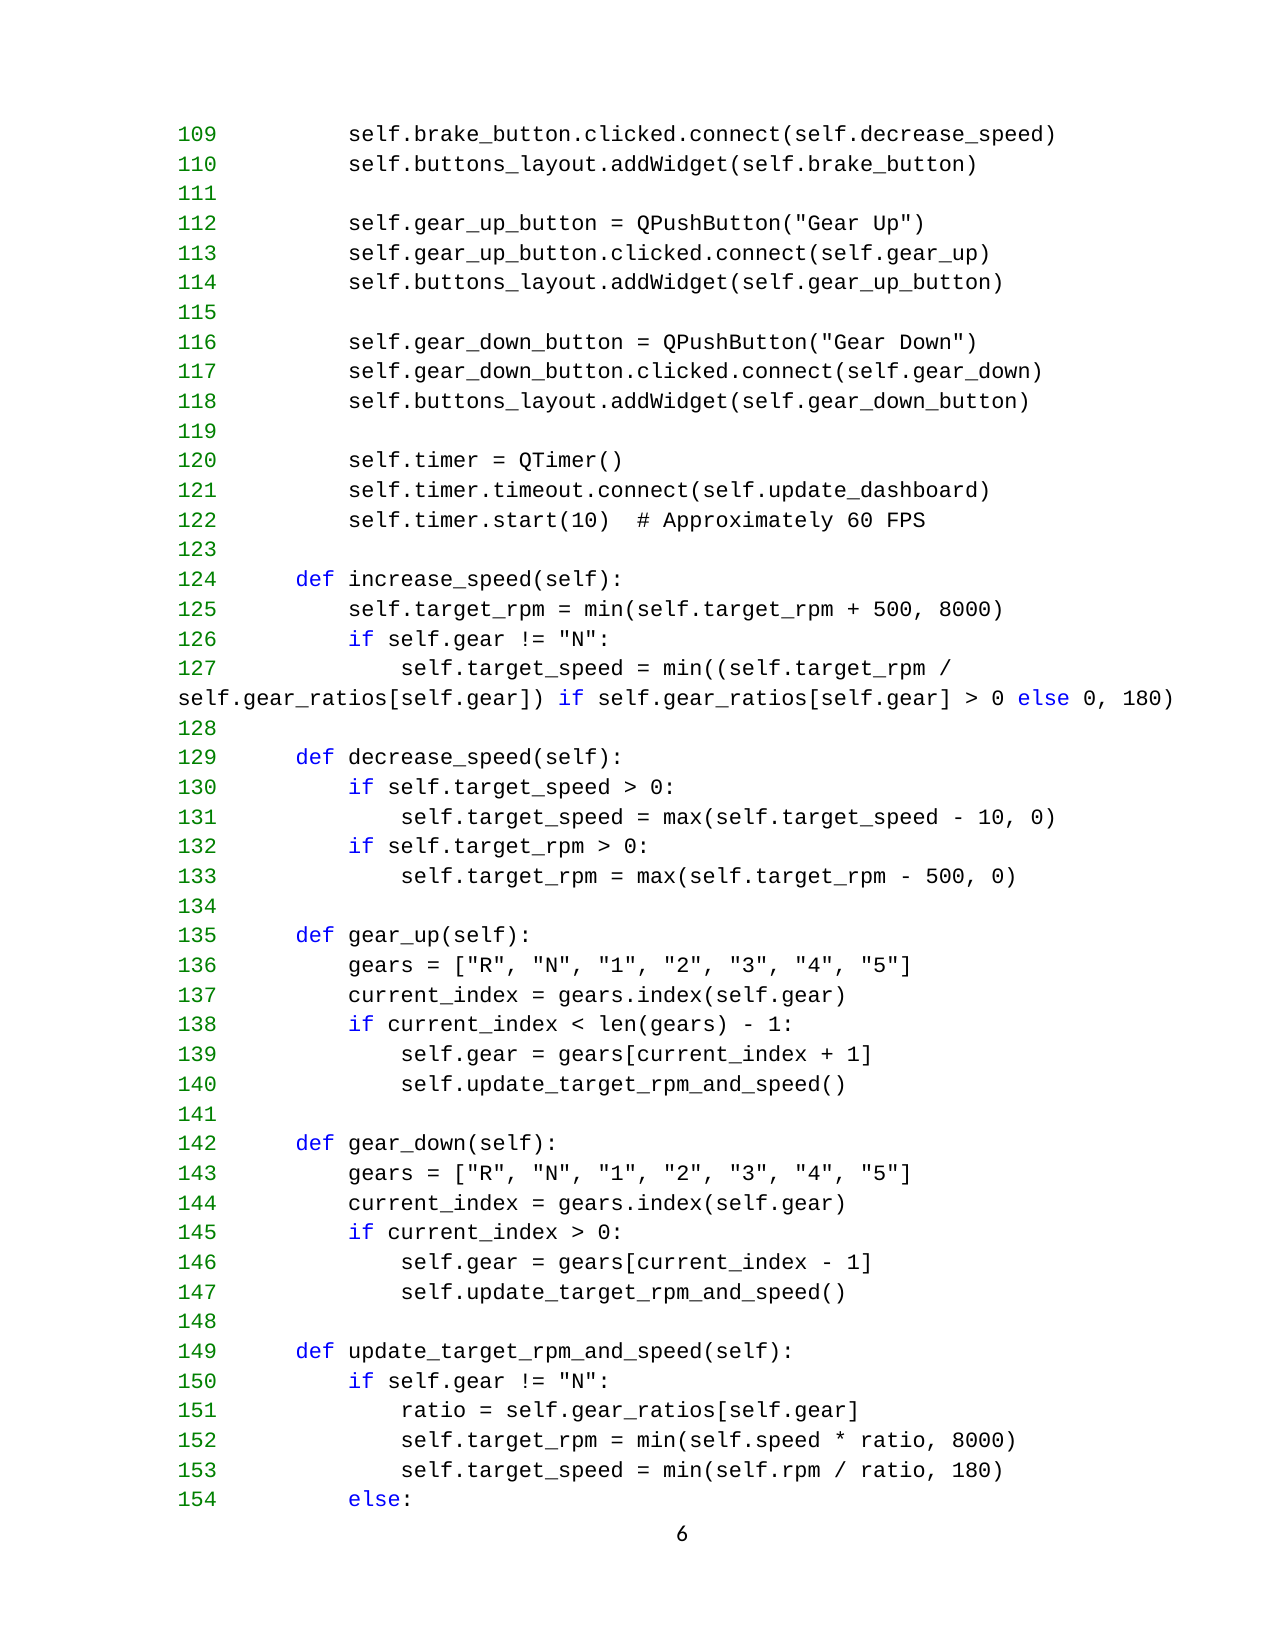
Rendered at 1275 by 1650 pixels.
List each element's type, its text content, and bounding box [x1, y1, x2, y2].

text 153 self.target_speed = min(self.rpm / ratio, 180) [177, 1454, 1186, 1484]
text 151 ratio = self.gear_ratios[self.gear] [177, 1395, 1186, 1424]
text 149 def update_target_rpm_and_speed(self): [177, 1335, 1186, 1365]
text 130 if self.target_speed > 0: [177, 771, 1186, 801]
text 154 else: [177, 1484, 1186, 1513]
text 110 self.buttons_layout.addWidget(self.brake_button) [177, 148, 1186, 177]
text 132 if self.target_rpm > 0: [177, 831, 1186, 860]
text 143 gears = ["R", "N", "1", "2", "3", "4", "5"] [177, 1157, 1186, 1187]
text 121 self.timer.timeout.connect(self.update_dashboard) [177, 474, 1186, 504]
text 113 self.gear_up_button.clicked.connect(self.gear_up) [177, 237, 1186, 267]
text 145 if current_index > 0: [177, 1217, 1186, 1246]
text 118 self.buttons_layout.addWidget(self.gear_down_button) [177, 385, 1186, 415]
text 111 [177, 177, 1186, 207]
text 131 self.target_speed = max(self.target_speed - 10, 0) [177, 801, 1186, 831]
text 146 self.gear = gears[current_index - 1] [177, 1246, 1186, 1276]
text 133 self.target_rpm = max(self.target_rpm - 500, 0) [177, 860, 1186, 890]
text 112 self.gear_up_button = QPushButton("Gear Up") [177, 207, 1186, 237]
text 148 [177, 1306, 1186, 1335]
text 150 if self.gear != "N": [177, 1365, 1186, 1395]
text 120 self.timer = QTimer() [177, 445, 1186, 474]
text 122 self.timer.start(10) # Approximately 60 FPS [177, 504, 1186, 534]
text 128 [177, 712, 1186, 742]
text 109 self.brake_button.clicked.connect(self.decrease_speed) [177, 118, 1186, 148]
text 140 self.update_target_rpm_and_speed() [177, 1068, 1186, 1098]
text 152 self.target_rpm = min(self.speed * ratio, 8000) [177, 1424, 1186, 1454]
text 144 current_index = gears.index(self.gear) [177, 1187, 1186, 1217]
text 116 self.gear_down_button = QPushButton("Gear Down") [177, 326, 1186, 356]
text 135 def gear_up(self): [177, 920, 1186, 949]
text 125 self.target_rpm = min(self.target_rpm + 500, 8000) [177, 593, 1186, 623]
text 126 if self.gear != "N": [177, 623, 1186, 652]
text 115 [177, 296, 1186, 326]
text 123 [177, 534, 1186, 563]
text 139 self.gear = gears[current_index + 1] [177, 1038, 1186, 1068]
text 147 self.update_target_rpm_and_speed() [177, 1276, 1186, 1306]
text 136 gears = ["R", "N", "1", "2", "3", "4", "5"] [177, 949, 1186, 979]
text 138 if current_index < len(gears) - 1: [177, 1009, 1186, 1038]
text 117 self.gear_down_button.clicked.connect(self.gear_down) [177, 356, 1186, 385]
text 114 self.buttons_layout.addWidget(self.gear_up_button) [177, 267, 1186, 296]
text 137 current_index = gears.index(self.gear) [177, 979, 1186, 1009]
text 134 [177, 890, 1186, 920]
text 142 def gear_down(self): [177, 1127, 1186, 1157]
text 141 [177, 1098, 1186, 1127]
text 127 self.target_speed = min((self.target_rpm / self.gear_ratios[self.gear]) if self.gear_ratios[self.gear] > 0 else 0, 180) [177, 652, 1186, 712]
text 129 def decrease_speed(self): [177, 742, 1186, 771]
text 119 [177, 415, 1186, 445]
text 124 def increase_speed(self): [177, 563, 1186, 593]
